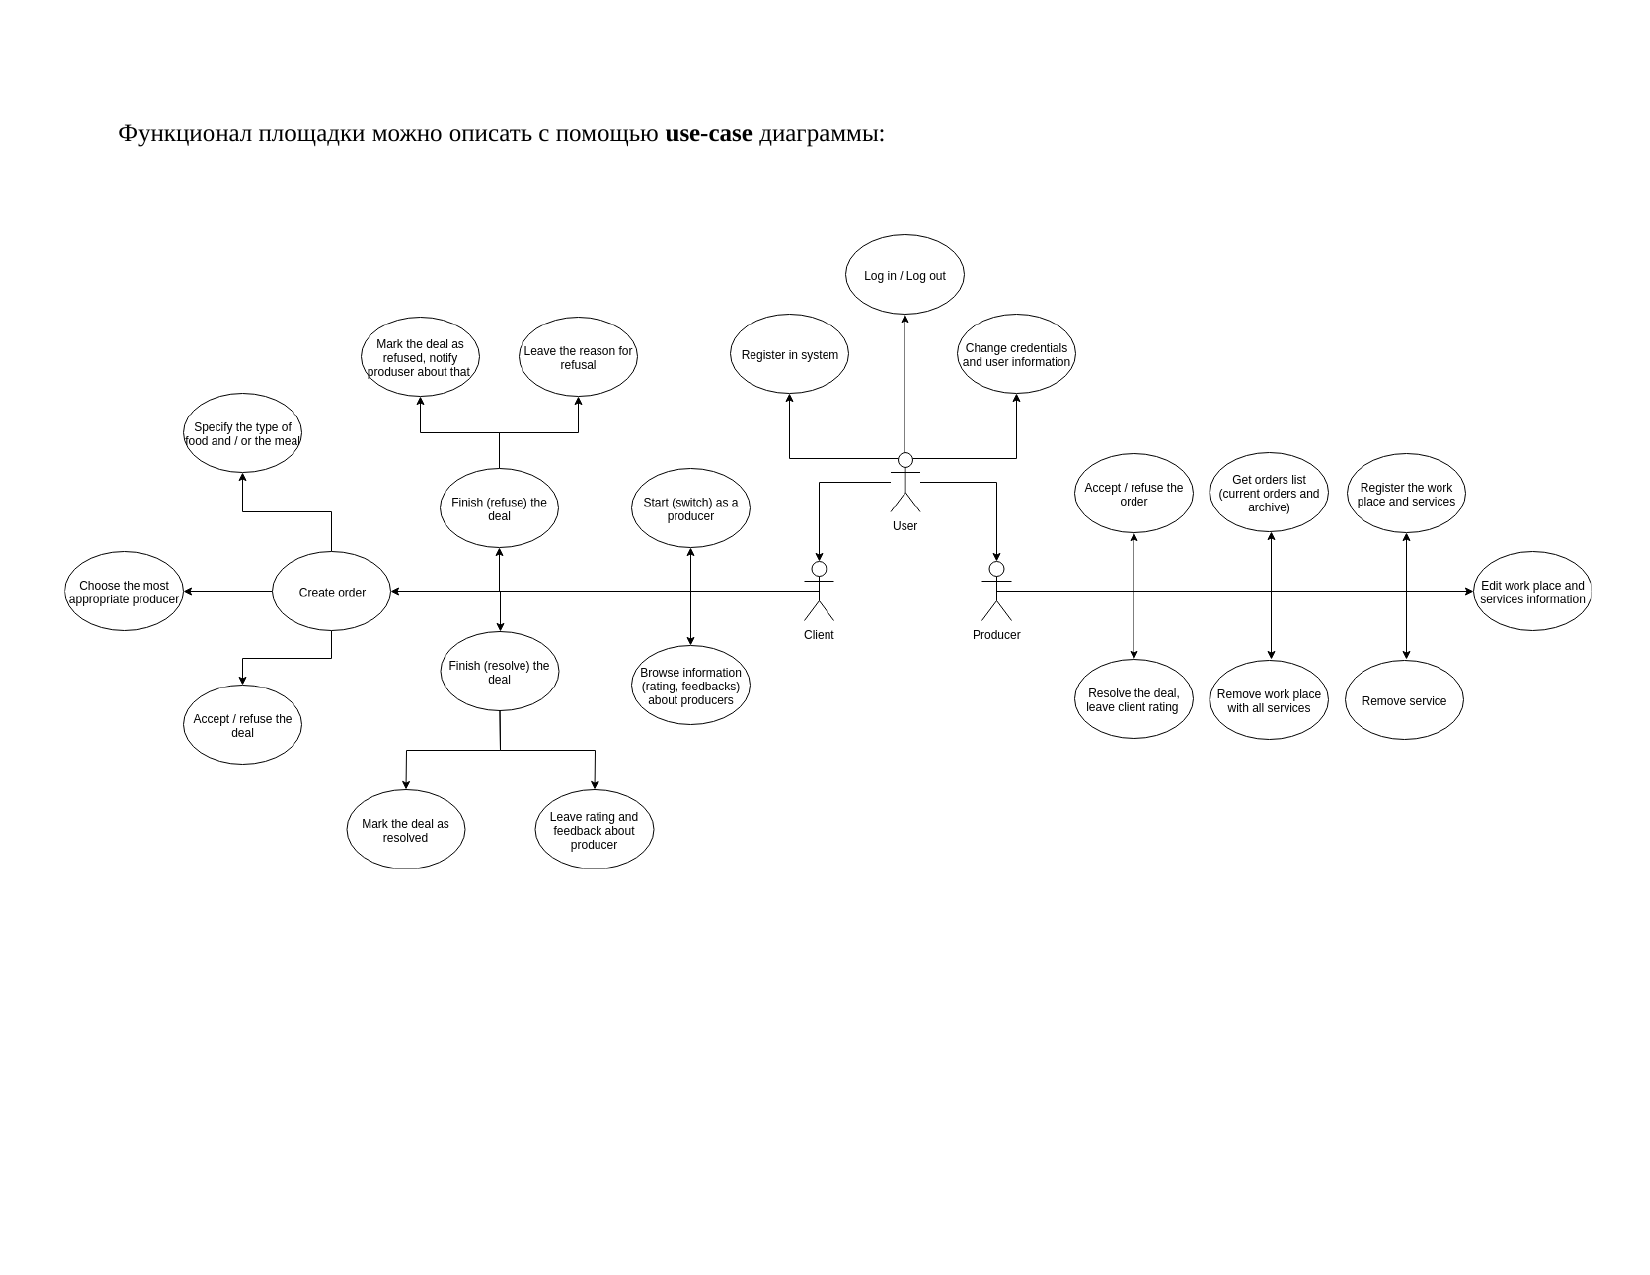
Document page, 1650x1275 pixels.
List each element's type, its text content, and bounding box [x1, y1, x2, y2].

picture [64, 234, 1592, 869]
text Функционал площадки можно описать с помощью use-case диаграммы: [118, 118, 1532, 147]
